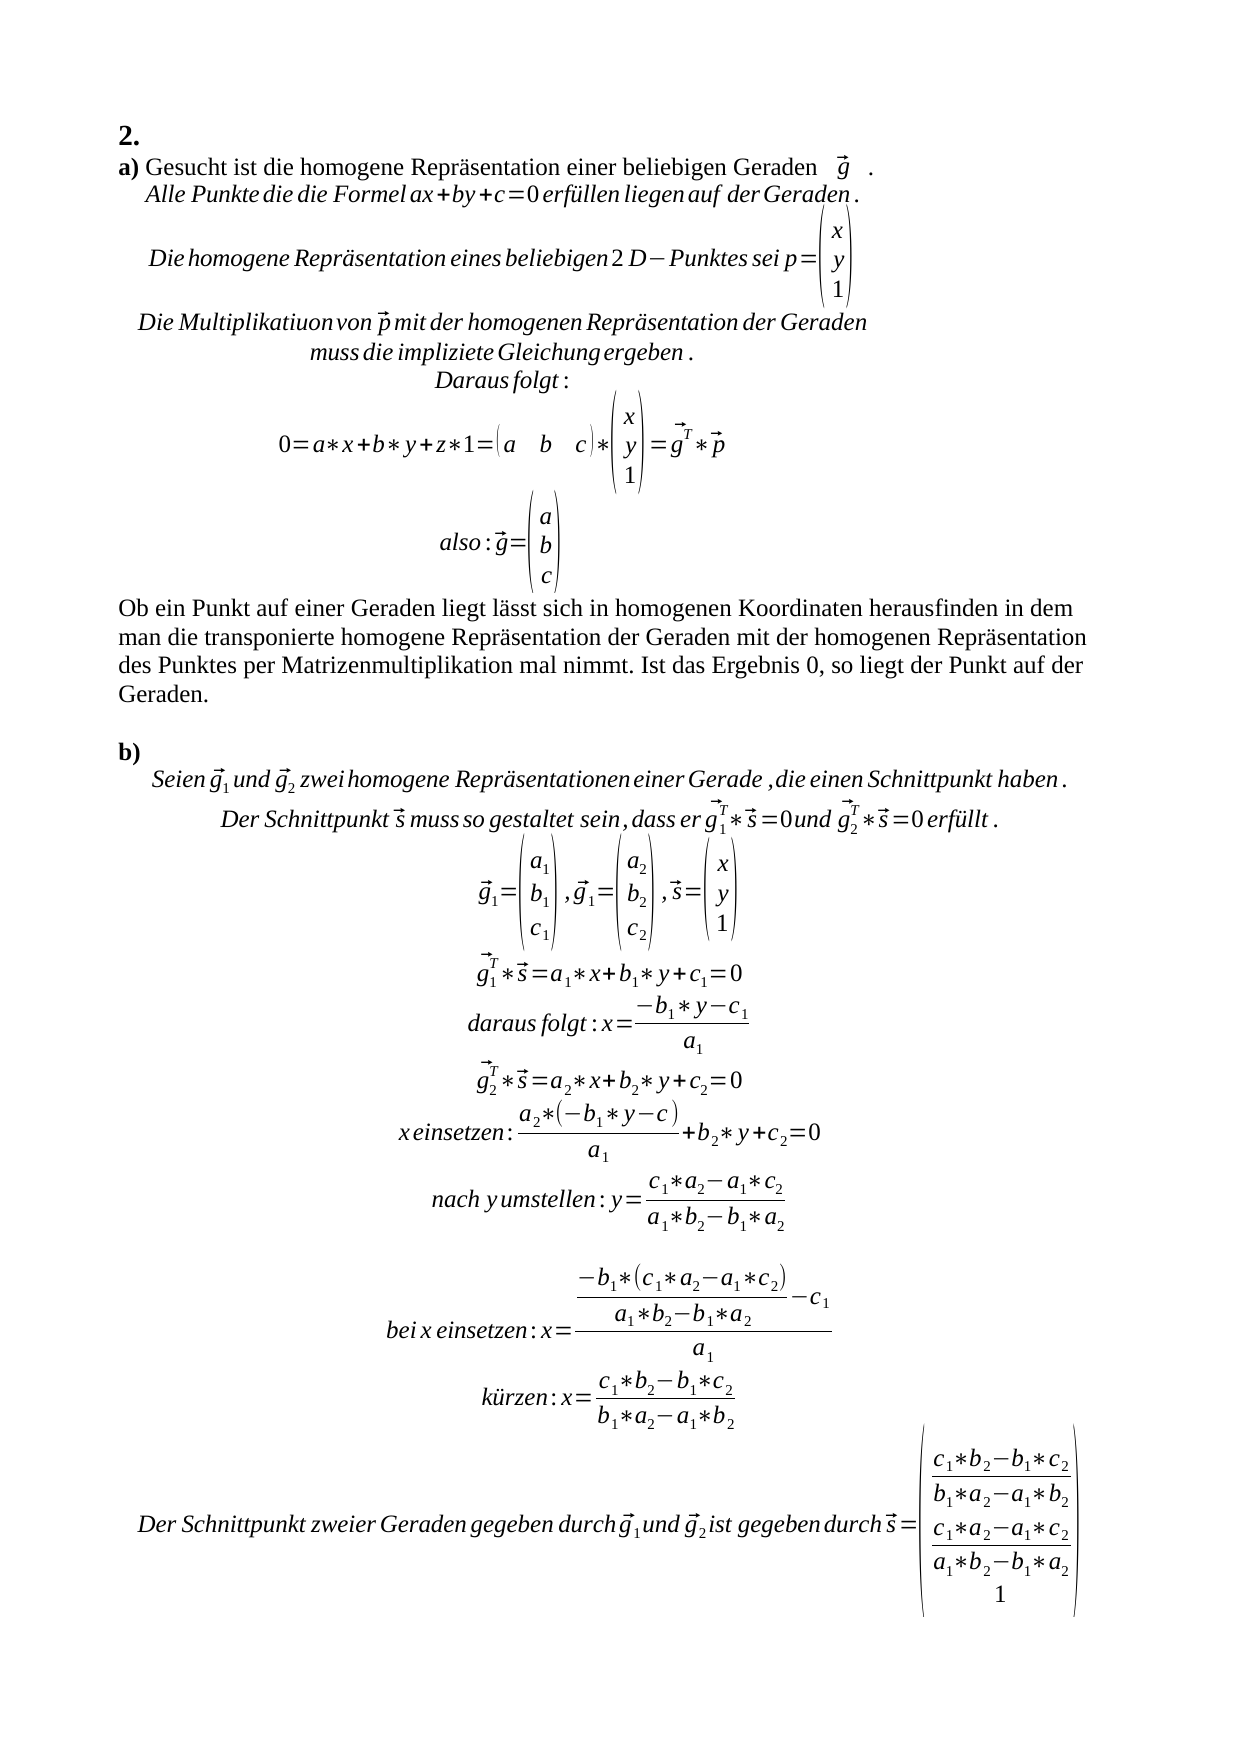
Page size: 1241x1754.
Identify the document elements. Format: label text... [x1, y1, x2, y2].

text b) [118, 737, 1122, 765]
text 2. [118, 118, 1122, 152]
text a) Gesucht ist die homogene Repräsentation einer beliebigen Geraden. [118, 152, 1122, 180]
text Ob ein Punkt auf einer Geraden liegt lässt sich in homogenen Koordinaten herausfinden in dem man die transponierte homogene Repräsentation der Geraden mit der homogenen Repräsentation des Punktes per Matrizenmultiplikation mal nimmt. Ist das Ergebnis 0, so liegt der Punkt auf der Geraden. [118, 593, 1122, 708]
